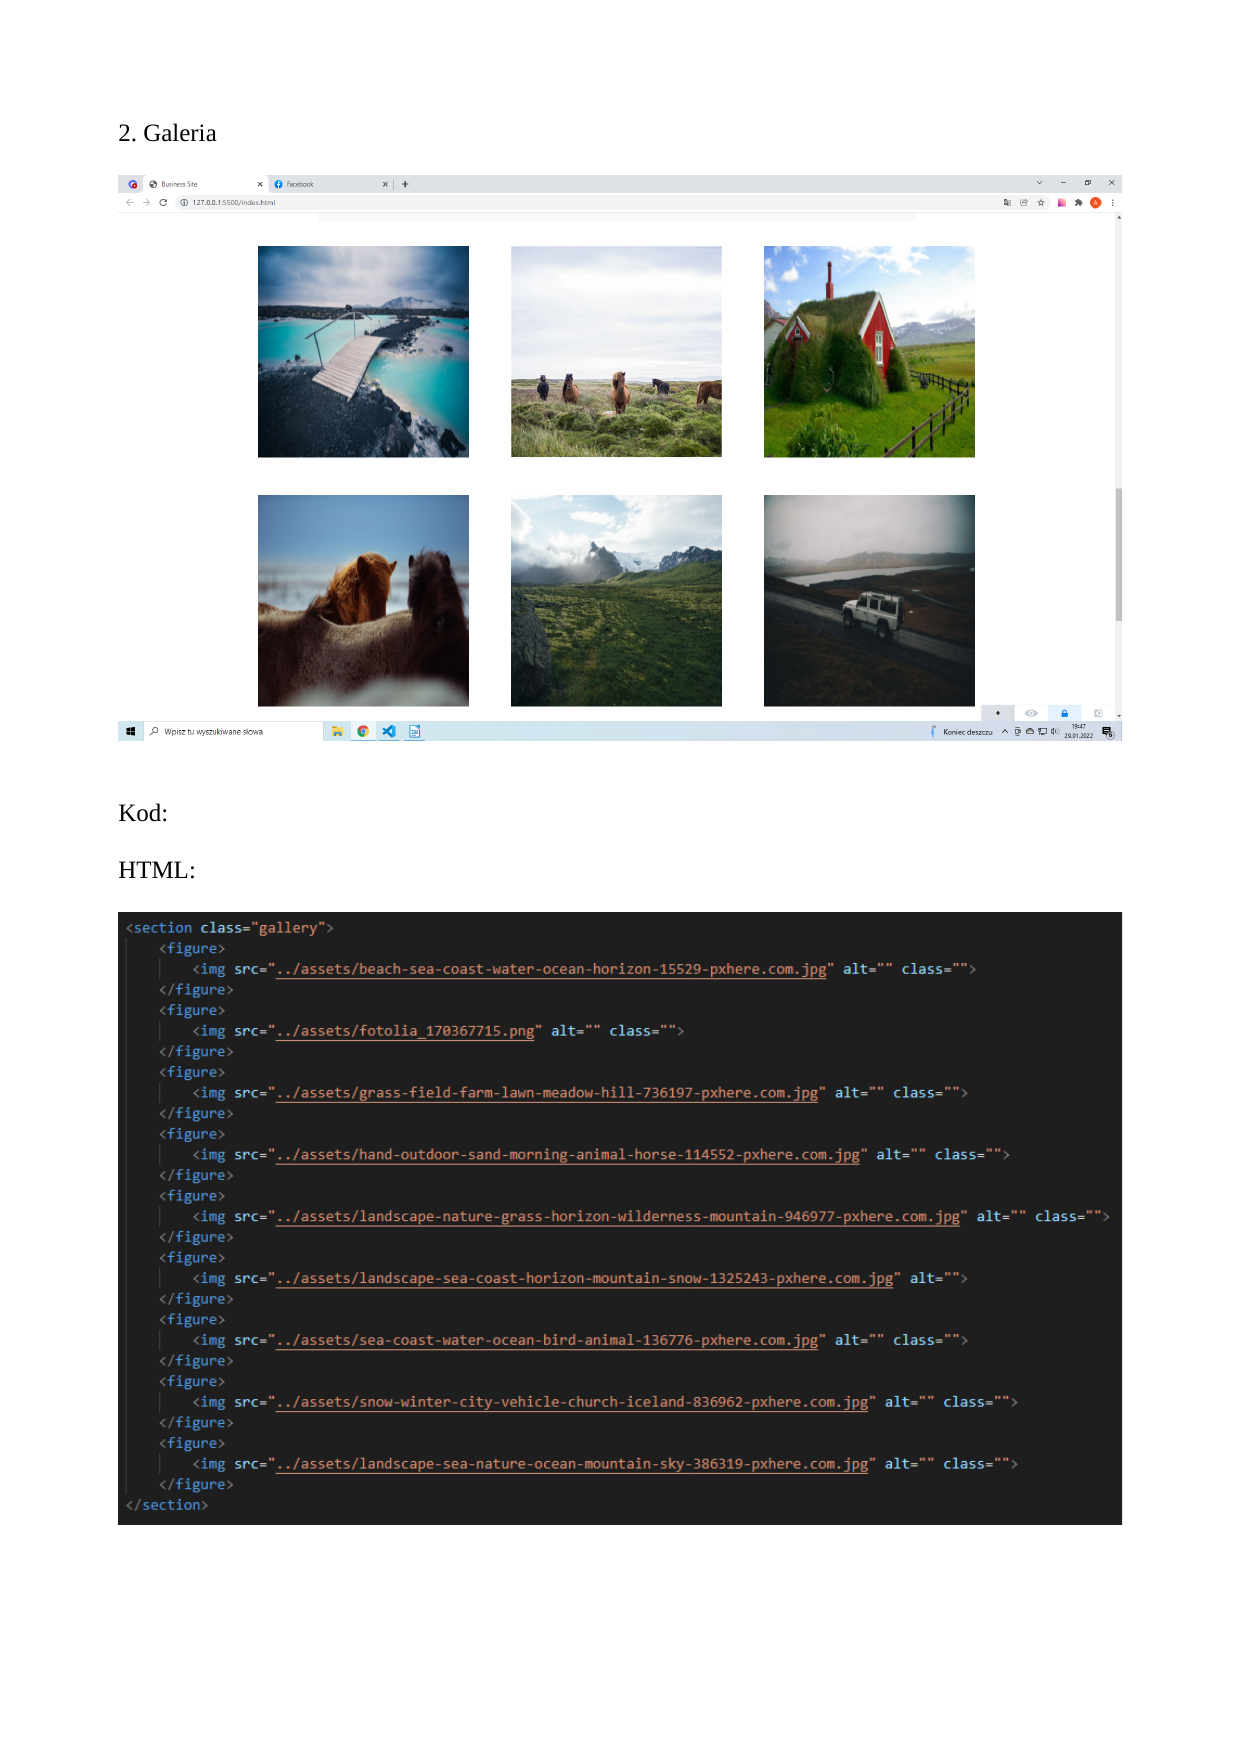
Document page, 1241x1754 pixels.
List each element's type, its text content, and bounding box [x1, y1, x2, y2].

text HTML: [118, 855, 1122, 884]
text Kod: [118, 741, 1122, 826]
picture [118, 912, 1123, 1525]
picture [118, 175, 1123, 741]
text 2. Galeria [118, 118, 1122, 147]
